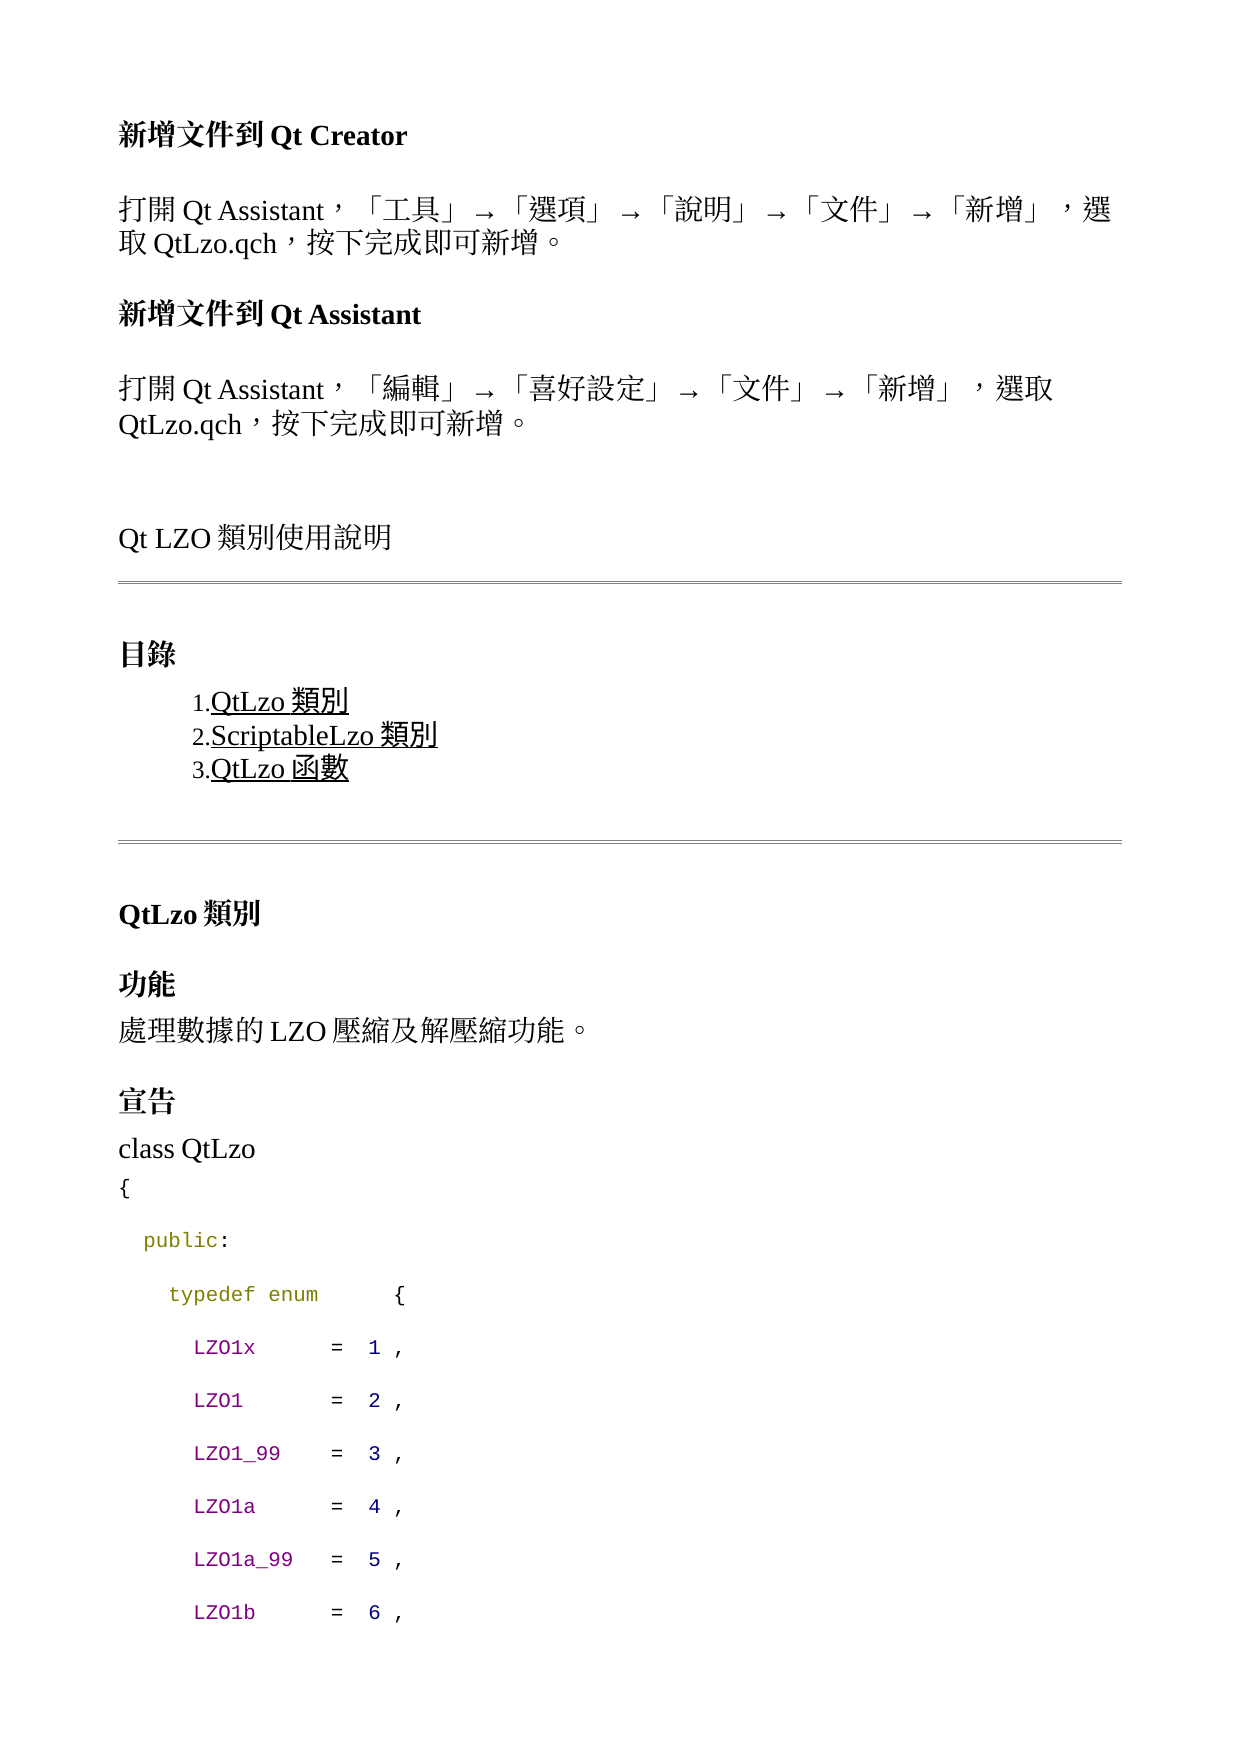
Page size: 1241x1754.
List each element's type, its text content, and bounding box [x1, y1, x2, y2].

subtitle 功能 [118, 968, 1122, 1002]
text LZO1b = 6 , [118, 1602, 1122, 1626]
text LZO1_99 = 3 , [118, 1443, 1122, 1467]
subtitle 目錄 [118, 638, 1122, 672]
subtitle 宣告 [118, 1085, 1122, 1119]
text LZO1a = 4 , [118, 1496, 1122, 1520]
text LZO1 = 2 , [118, 1390, 1122, 1413]
list ScriptableLzo類別 [118, 718, 1122, 751]
subtitle Qt LZO類別使用說明 [118, 521, 1122, 554]
text class QtLzo [118, 1131, 1122, 1165]
subtitle QtLzo類別 [118, 897, 1122, 931]
list QtLzo類別 [118, 684, 1122, 718]
text LZO1a_99 = 5 , [118, 1549, 1122, 1573]
text LZO1x = 1 , [118, 1337, 1122, 1360]
list QtLzo函數 [118, 751, 1122, 785]
text typedef enum { [118, 1283, 1122, 1307]
text public: [118, 1230, 1122, 1254]
text 處理數據的LZO壓縮及解壓縮功能。 [118, 1014, 1122, 1048]
text { [118, 1177, 1122, 1201]
subtitle 新增文件到Qt Creator [118, 118, 1122, 152]
text 打開Qt Assistant，「編輯」→「喜好設定」→「文件」→「新增」，選取QtLzo.qch，按下完成即可新增。 [118, 343, 1122, 442]
subtitle 新增文件到Qt Assistant [118, 297, 1122, 331]
text 打開Qt Assistant，「工具」→「選項」→「說明」→「文件」→「新增」，選取QtLzo.qch，按下完成即可新增。 [118, 164, 1122, 260]
